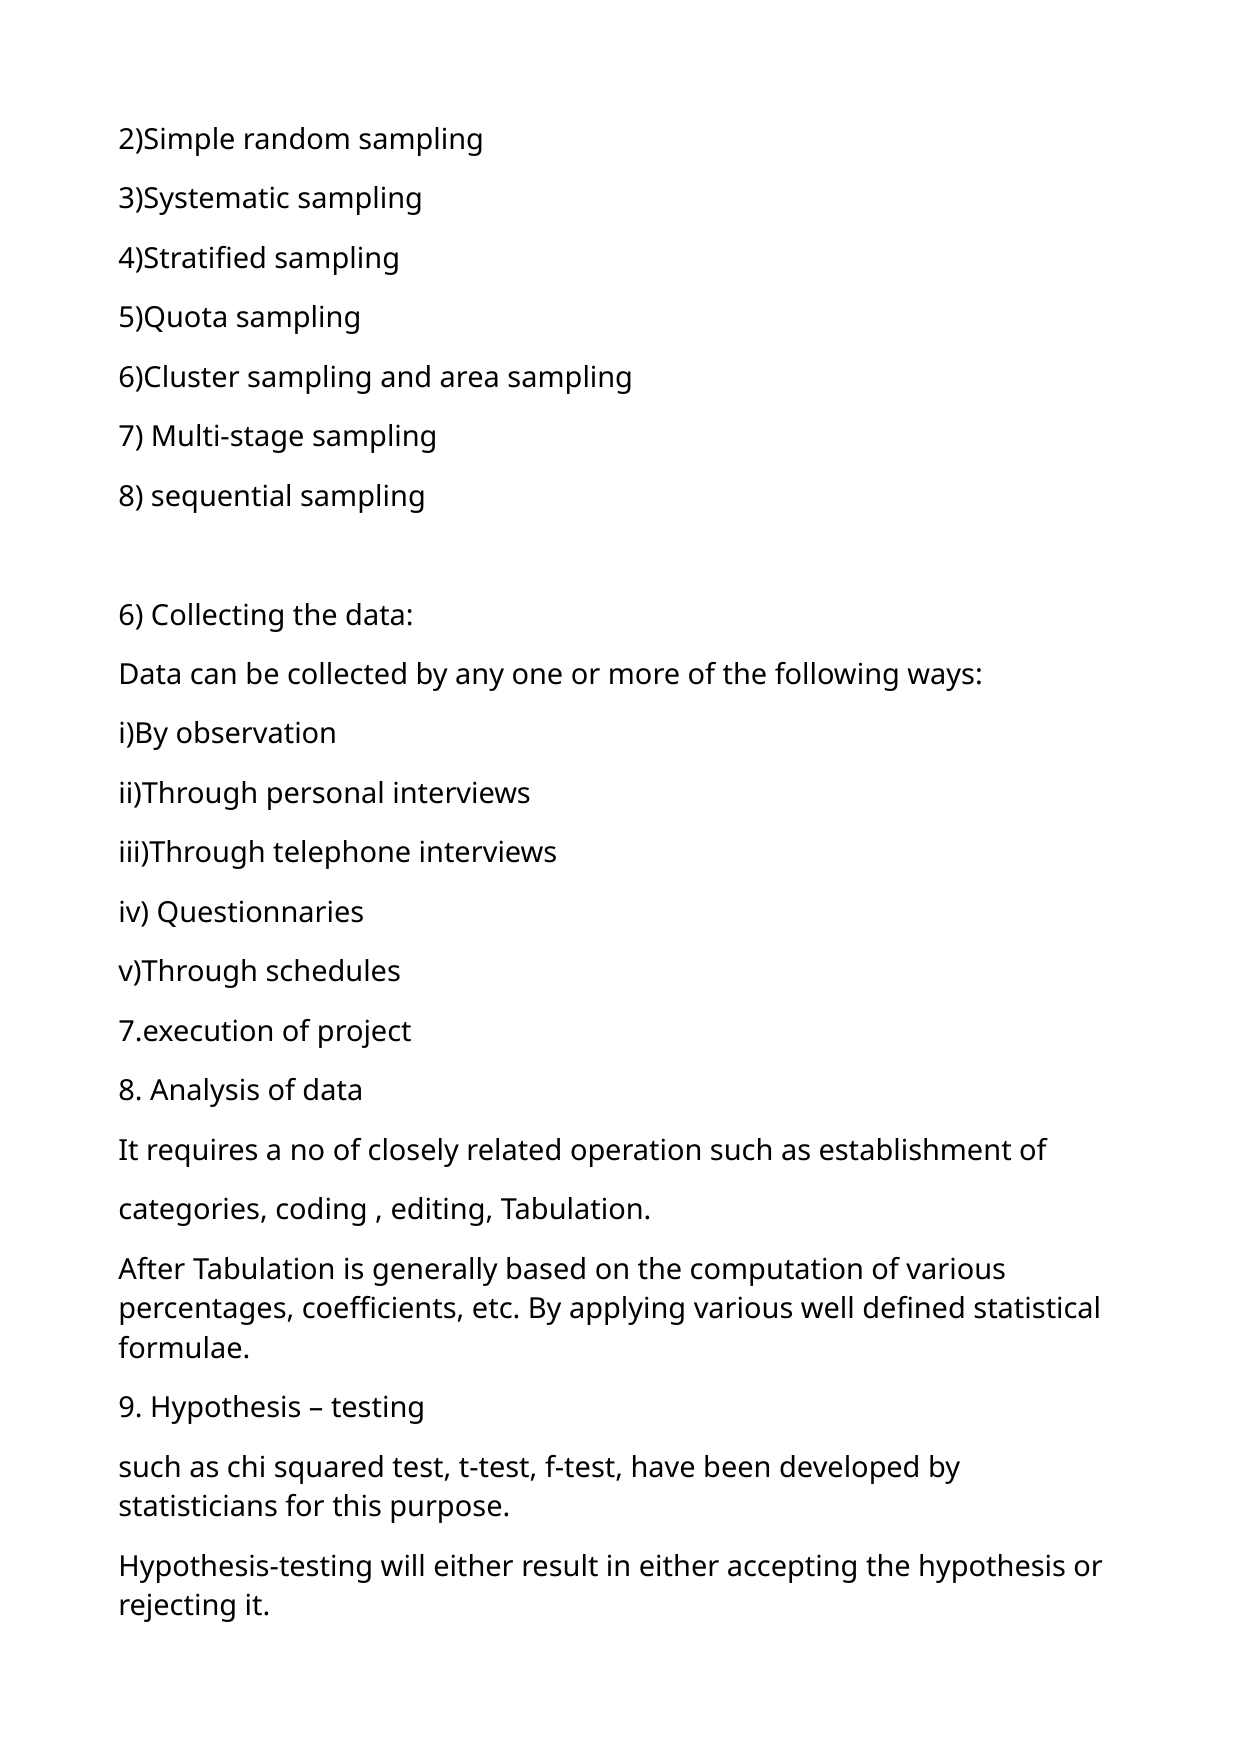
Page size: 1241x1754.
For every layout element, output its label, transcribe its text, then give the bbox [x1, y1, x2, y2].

title It requires a no of closely related operation such as establishment of [118, 1129, 1122, 1169]
title After Tabulation is generally based on the computation of various percentages, coefficients, etc. By applying various well defined statistical formulae. [118, 1248, 1122, 1367]
title 5)Quota sampling [118, 297, 1122, 336]
title 4)Stratified sampling [118, 237, 1122, 277]
title iv) Questionnaries [118, 891, 1122, 931]
title i)By observation [118, 713, 1122, 752]
title 2)Simple random sampling [118, 118, 1122, 158]
title 6) Collecting the data: [118, 594, 1122, 633]
title such as chi squared test, t-test, f-test, have been developed by statisticians for this purpose. [118, 1446, 1122, 1525]
title 9. Hypothesis – testing [118, 1387, 1122, 1426]
title 7.execution of project [118, 1010, 1122, 1050]
title 8) sequential sampling [118, 475, 1122, 514]
title 6)Cluster sampling and area sampling [118, 356, 1122, 396]
title categories, coding , editing, Tabulation. [118, 1189, 1122, 1228]
title 8. Analysis of data [118, 1070, 1122, 1109]
title v)Through schedules [118, 951, 1122, 990]
title iii)Through telephone interviews [118, 832, 1122, 871]
title ii)Through personal interviews [118, 772, 1122, 812]
title Hypothesis-testing will either result in either accepting the hypothesis or rejecting it. [118, 1545, 1122, 1624]
title Data can be collected by any one or more of the following ways: [118, 653, 1122, 693]
title 3)Systematic sampling [118, 178, 1122, 217]
title 7) Multi-stage sampling [118, 416, 1122, 455]
